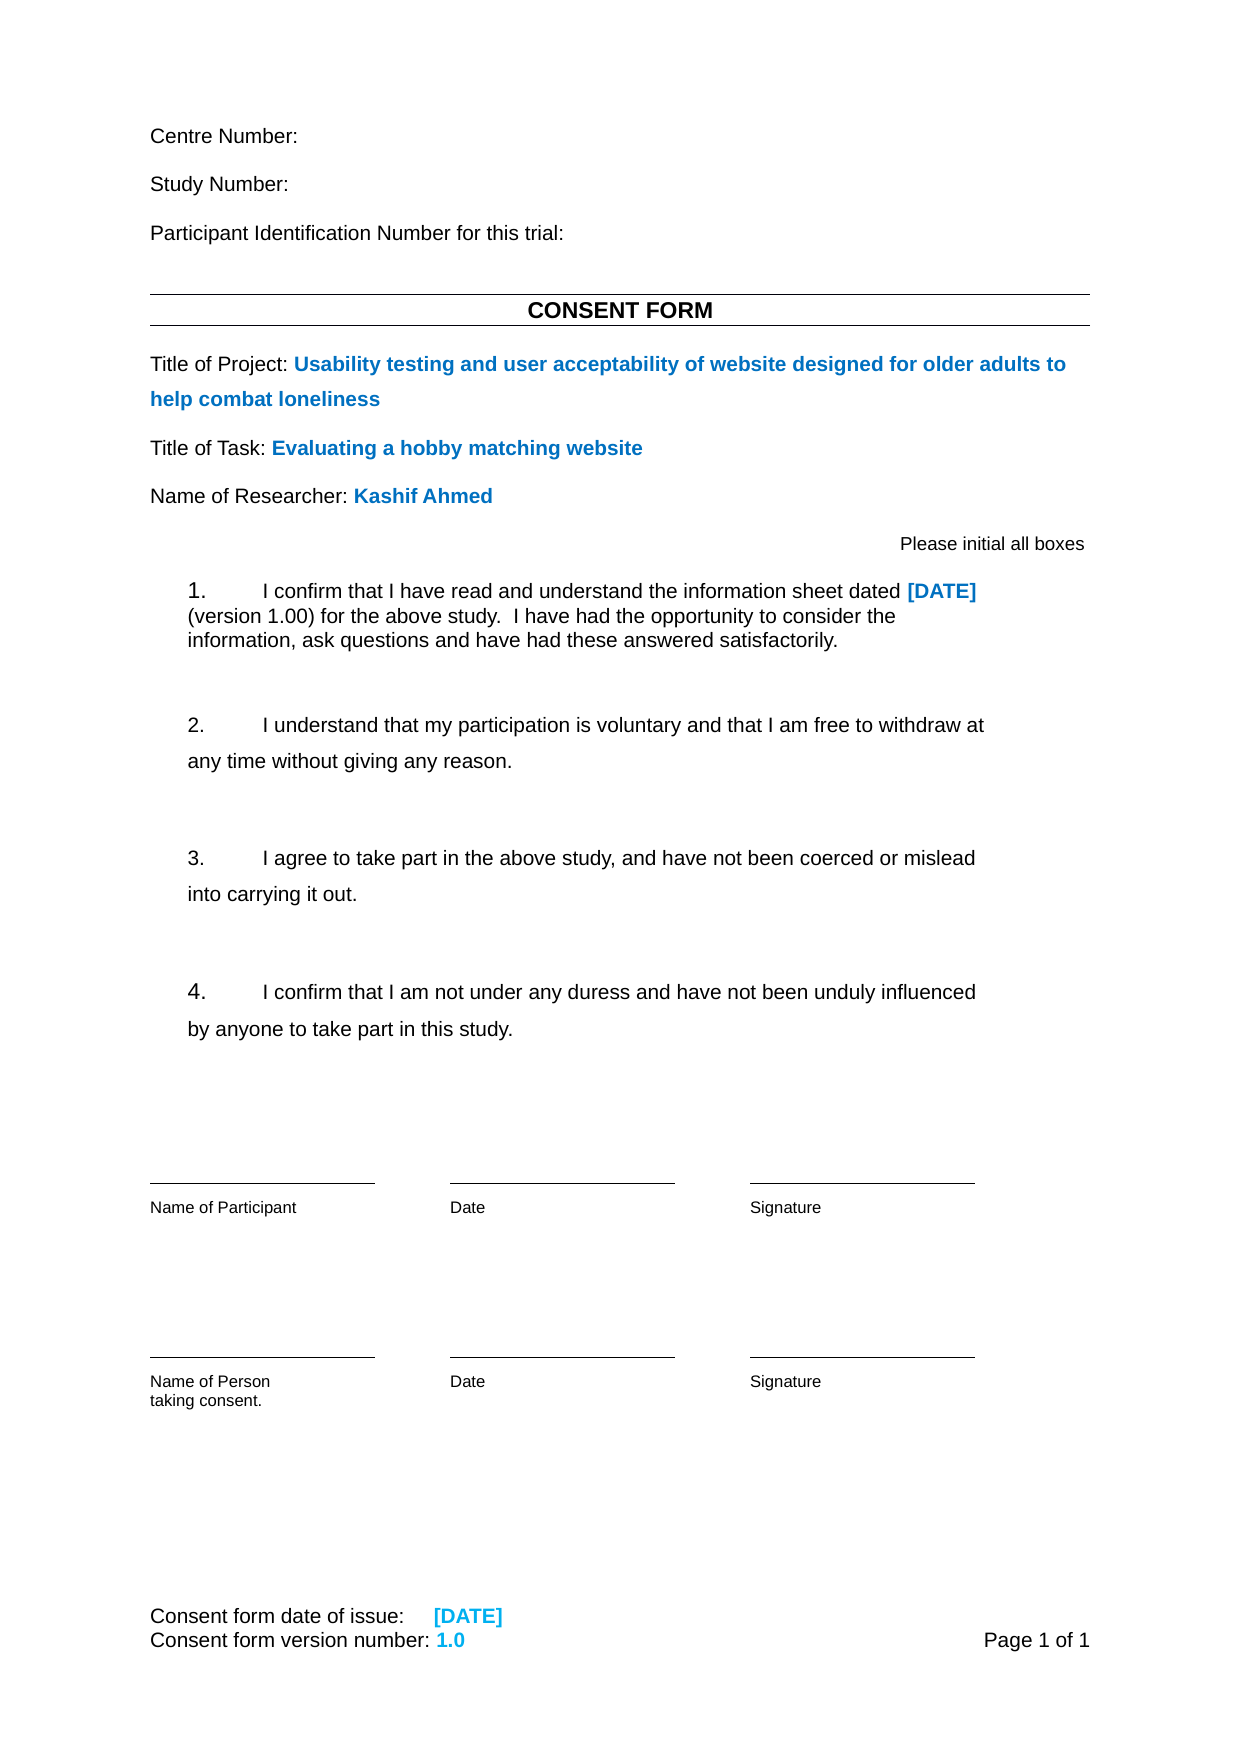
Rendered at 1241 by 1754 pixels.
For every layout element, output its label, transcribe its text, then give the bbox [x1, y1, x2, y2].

list I agree to take part in the above study, and have not been coerced or mislead into carrying it out. [187, 845, 1002, 905]
text Centre Number: [150, 123, 1090, 147]
text Please initial all boxes [900, 533, 1126, 554]
text Name of Person Date Signature [150, 1372, 1090, 1391]
list I confirm that I have read and understand the information sheet dated [DATE] (version 1.00) for the above study. I have had the opportunity to consider the information, ask questions and have had these answered satisfactorily. [187, 577, 1002, 652]
text Title of Task: Evaluating a hobby matching website [150, 436, 1090, 460]
text Name of Researcher: Kashif Ahmed [150, 484, 1090, 508]
text Name of Participant Date Signature [150, 1198, 1090, 1217]
text Title of Project: Usability testing and user acceptability of website designed for older adults to help combat loneliness [150, 351, 1090, 411]
list I understand that my participation is voluntary and that I am free to withdraw at any time without giving any reason. [187, 713, 1002, 772]
text Participant Identification Number for this trial: [150, 220, 1090, 244]
text Study Number: [150, 172, 1090, 196]
text taking consent. [150, 1391, 1090, 1410]
list I confirm that I am not under any duress and have not been unduly influenced by anyone to take part in this study. [187, 978, 1002, 1041]
text CONSENT FORM [150, 295, 1090, 325]
